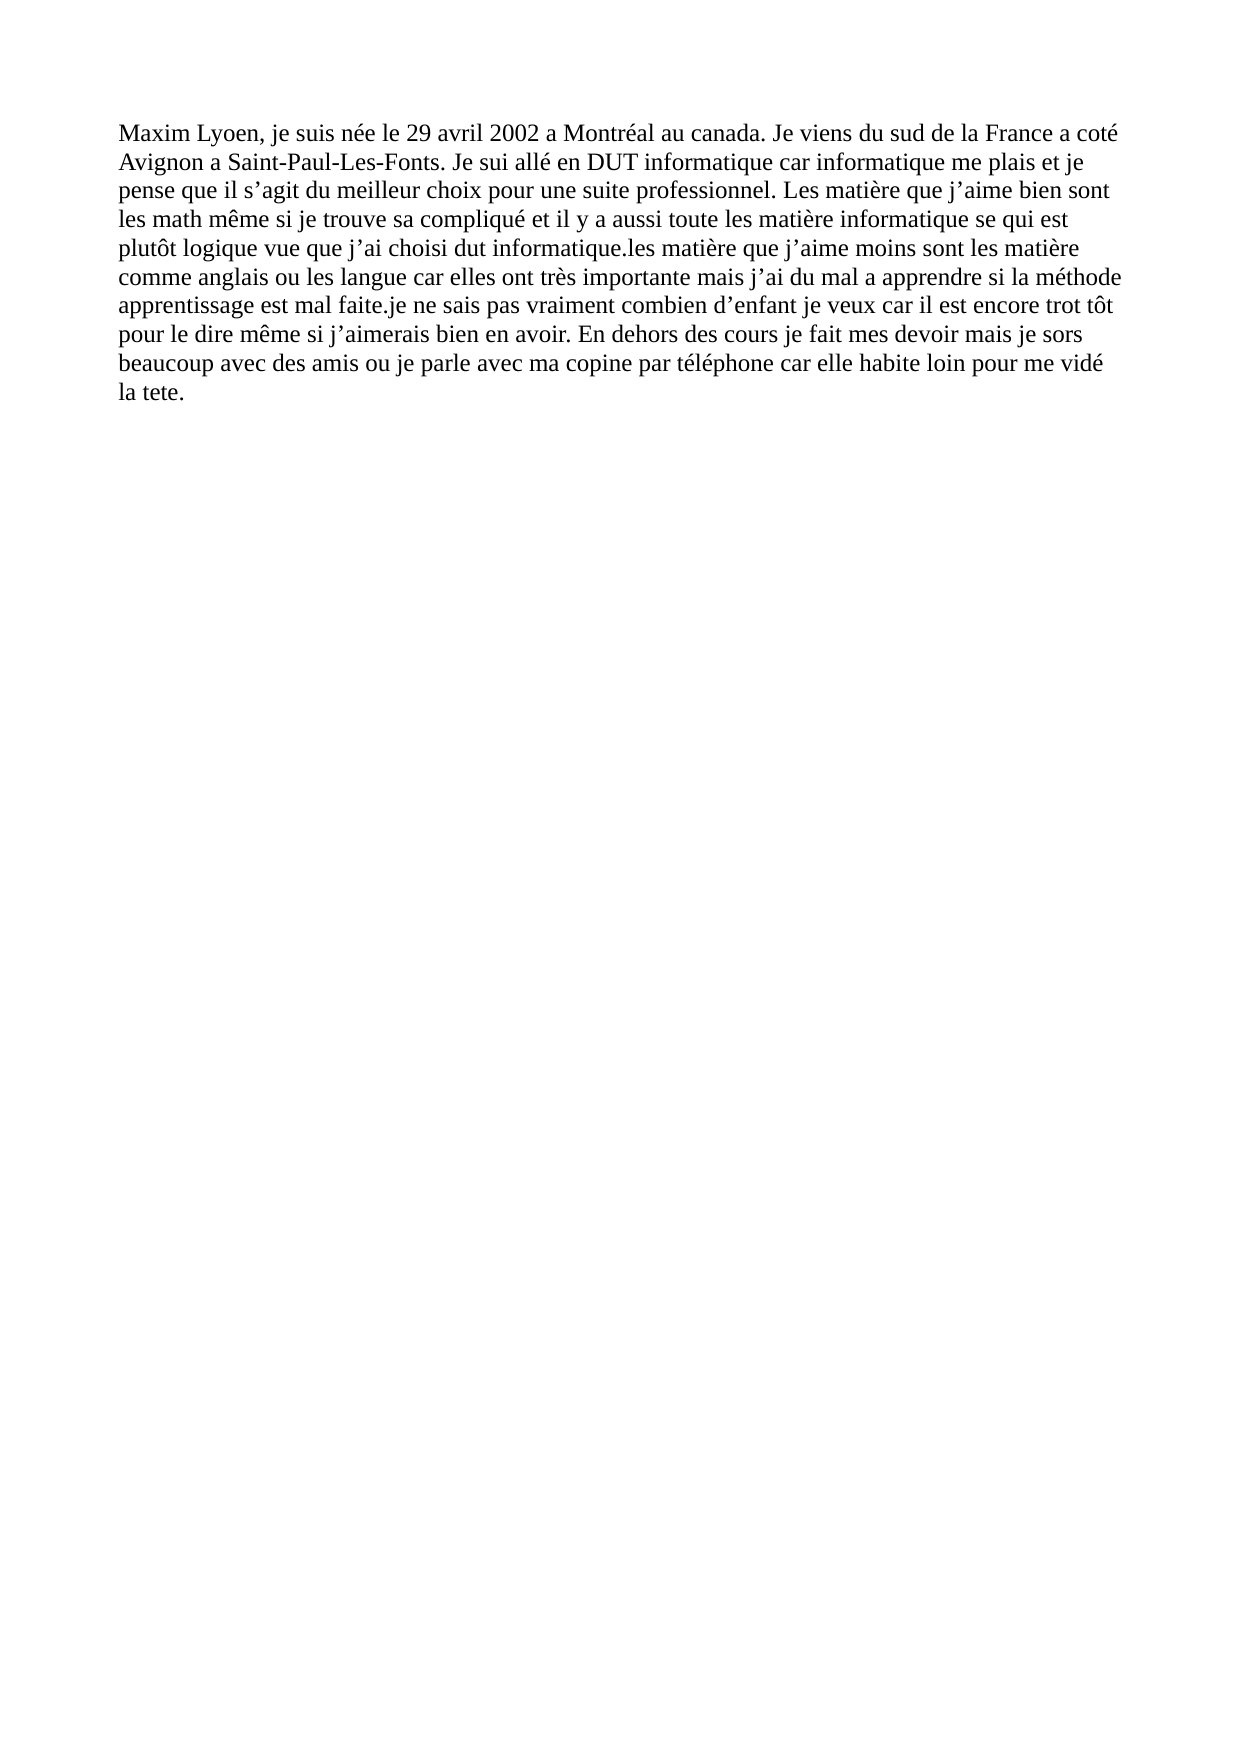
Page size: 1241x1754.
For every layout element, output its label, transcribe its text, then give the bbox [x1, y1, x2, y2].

text Maxim Lyoen, je suis née le 29 avril 2002 a Montréal au canada. Je viens du sud de la France a coté Avignon a Saint-Paul-Les-Fonts. Je sui allé en DUT informatique car informatique me plais et je pense que il s’agit du meilleur choix pour une suite professionnel. Les matière que j’aime bien sont les math même si je trouve sa compliqué et il y a aussi toute les matière informatique se qui est plutôt logique vue que j’ai choisi dut informatique.les matière que j’aime moins sont les matière comme anglais ou les langue car elles ont très importante mais j’ai du mal a apprendre si la méthode apprentissage est mal faite.je ne sais pas vraiment combien d’enfant je veux car il est encore trot tôt pour le dire même si j’aimerais bien en avoir. En dehors des cours je fait mes devoir mais je sors beaucoup avec des amis ou je parle avec ma copine par téléphone car elle habite loin pour me vidé la tete. [118, 118, 1122, 406]
